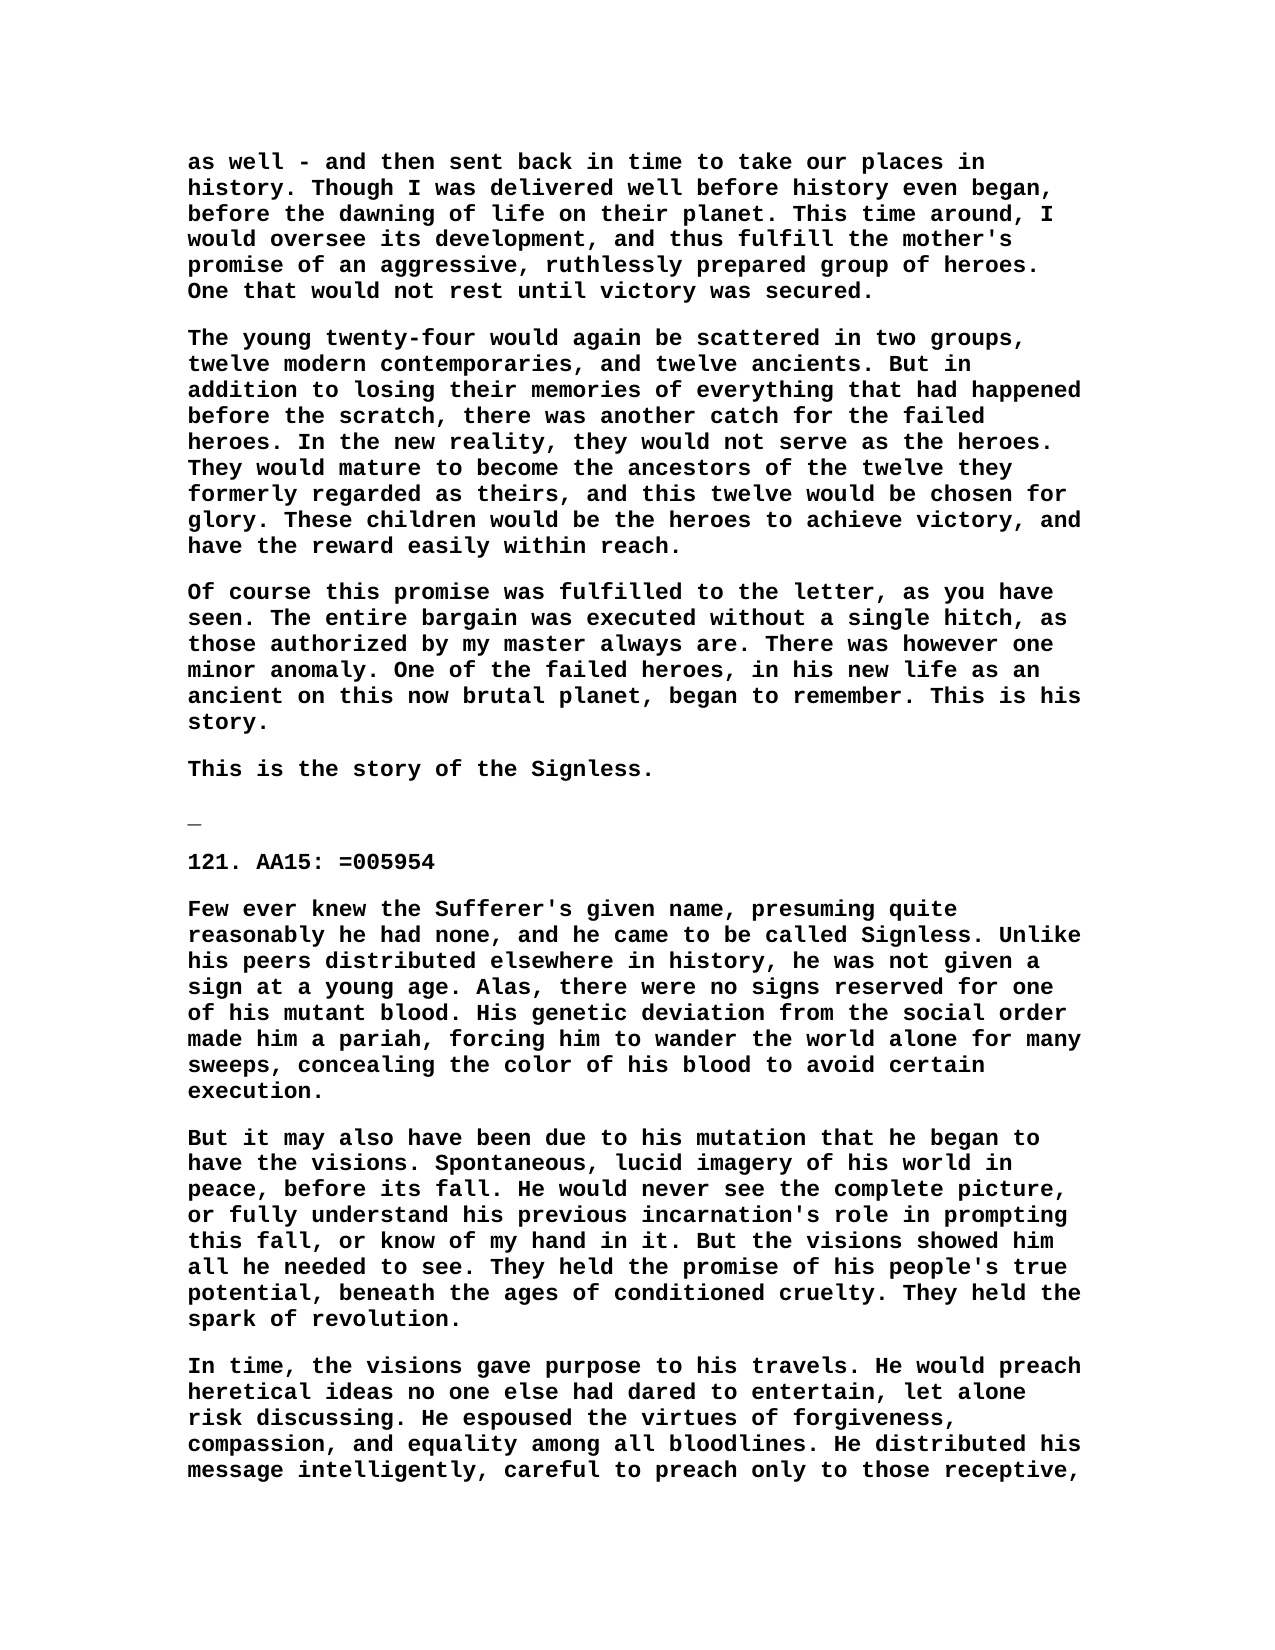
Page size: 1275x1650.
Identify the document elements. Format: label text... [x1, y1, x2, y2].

text This is the story of the Signless. [187, 757, 1087, 783]
text The young twenty-four would again be scattered in two groups, twelve modern contemporaries, and twelve ancients. But in addition to losing their memories of everything that had happened before the scratch, there was another catch for the failed heroes. In the new reality, they would not serve as the heroes. They would mature to become the ancestors of the twelve they formerly regarded as theirs, and this twelve would be chosen for glory. These children would be the heroes to achieve victory, and have the reward easily within reach. [187, 326, 1087, 560]
text But it may also have been due to his mutation that he began to have the visions. Spontaneous, lucid imagery of his world in peace, before its fall. He would never see the complete picture, or fully understand his previous incarnation's role in prompting this fall, or know of my hand in it. But the visions showed him all he needed to see. They held the promise of his people's true potential, beneath the ages of conditioned cruelty. They held the spark of revolution. [187, 1126, 1087, 1333]
text Of course this promise was fulfilled to the letter, as you have seen. The entire bargain was executed without a single hitch, as those authorized by my master always are. There was however one minor anomaly. One of the failed heroes, in his new life as an ancient on this now brutal planet, began to remember. This is his story. [187, 581, 1087, 736]
text as well - and then sent back in time to take our places in history. Though I was delivered well before history even began, before the dawning of life on their planet. This time around, I would oversee its development, and thus fulfill the mother's promise of an aggressive, ruthlessly prepared group of heroes. One that would not rest until victory was secured. [187, 150, 1087, 306]
text 121. AA15: =005954 [187, 851, 1087, 877]
text In time, the visions gave purpose to his travels. He would preach heretical ideas no one else had dared to entertain, let alone risk discussing. He espoused the virtues of forgiveness, compassion, and equality among all bloodlines. He distributed his message intelligently, careful to preach only to those receptive, [187, 1354, 1087, 1484]
text Few ever knew the Sufferer's given name, presuming quite reasonably he had none, and he came to be called Signless. Unlike his peers distributed elsewhere in history, he was not given a sign at a young age. Alas, there were no signs reserved for one of his mutant blood. His genetic deviation from the social order made him a pariah, forcing him to wander the world alone for many sweeps, concealing the color of his blood to avoid certain execution. [187, 897, 1087, 1105]
text _ [187, 804, 1087, 830]
